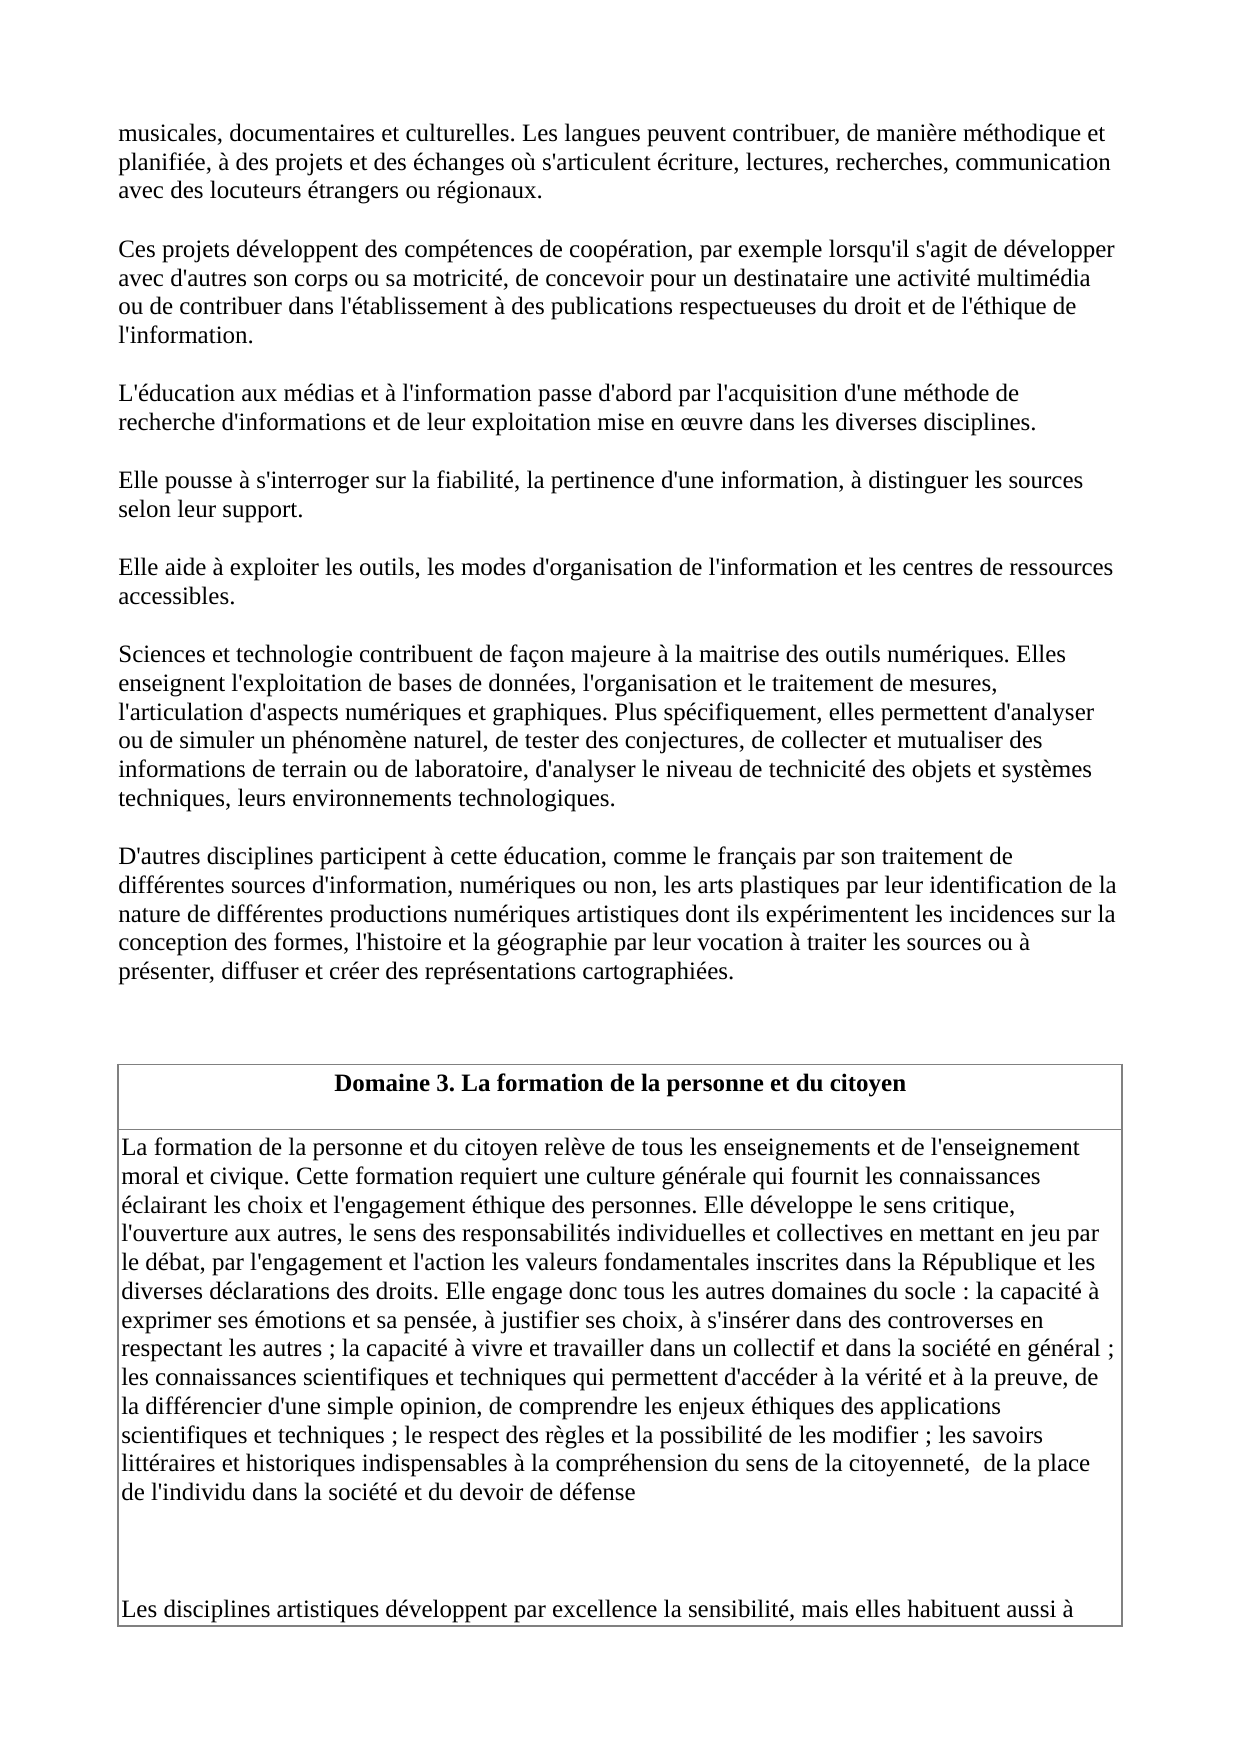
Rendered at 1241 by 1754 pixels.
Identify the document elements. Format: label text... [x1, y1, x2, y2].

table_header Domaine 3. La formation de la personne et du citoyen [119, 1065, 1121, 1129]
table_cell La formation de la personne et du citoyen relève de tous les enseignements et de l'enseignement moral et civique. Cette formation requiert une culture générale qui fournit les connaissances éclairant les choix et l'engagement éthique des personnes. Elle développe le sens critique, l'ouverture aux autres, le sens des responsabilités individuelles et collectives en mettant en jeu par le débat, par l'engagement et l'action les valeurs fondamentales inscrites dans la République et les diverses déclarations des droits. Elle engage donc tous les autres domaines du socle : la capacité à exprimer ses émotions et sa pensée, à justifier ses choix, à s'insérer dans des controverses en respectant les autres ; la capacité à vivre et travailler dans un collectif et dans la société en général ; les connaissances scientifiques et techniques qui permettent d'accéder à la vérité et à la preuve, de la différencier d'une simple opinion, de comprendre les enjeux éthiques des applications scientifiques et techniques ; le respect des règles et la possibilité de les modifier ; les savoirs littéraires et historiques indispensables à la compréhension du sens de la citoyenneté, de la place de l'individu dans la société et du devoir de défense Les disciplines artistiques développent par excellence la sensibilité, mais elles habituent aussi à [119, 1130, 1121, 1625]
table_cell musicales, documentaires et culturelles. Les langues peuvent contribuer, de manière méthodique et planifiée, à des projets et des échanges où s'articulent écriture, lectures, recherches, communication avec des locuteurs étrangers ou régionaux. Ces projets développent des compétences de coopération, par exemple lorsqu'il s'agit de développer avec d'autres son corps ou sa motricité, de concevoir pour un destinataire une activité multimédia ou de contribuer dans l'établissement à des publications respectueuses du droit et de l'éthique de l'information. L'éducation aux médias et à l'information passe d'abord par l'acquisition d'une méthode de recherche d'informations et de leur exploitation mise en œuvre dans les diverses disciplines. Elle pousse à s'interroger sur la fiabilité, la pertinence d'une information, à distinguer les sources selon leur support. Elle aide à exploiter les outils, les modes d'organisation de l'information et les centres de ressources accessibles. Sciences et technologie contribuent de façon majeure à la maitrise des outils numériques. Elles enseignent l'exploitation de bases de données, l'organisation et le traitement de mesures, l'articulation d'aspects numériques et graphiques. Plus spécifiquement, elles permettent d'analyser ou de simuler un phénomène naturel, de tester des conjectures, de collecter et mutualiser des informations de terrain ou de laboratoire, d'analyser le niveau de technicité des objets et systèmes techniques, leurs environnements technologiques. D'autres disciplines participent à cette éducation, comme le français par son traitement de différentes sources d'information, numériques ou non, les arts plastiques par leur identification de la nature de différentes productions numériques artistiques dont ils expérimentent les incidences sur la conception des formes, l'histoire et la géographie par leur vocation à traiter les sources ou à présenter, diffuser et créer des représentations cartographiées. [118, 118, 1122, 1014]
